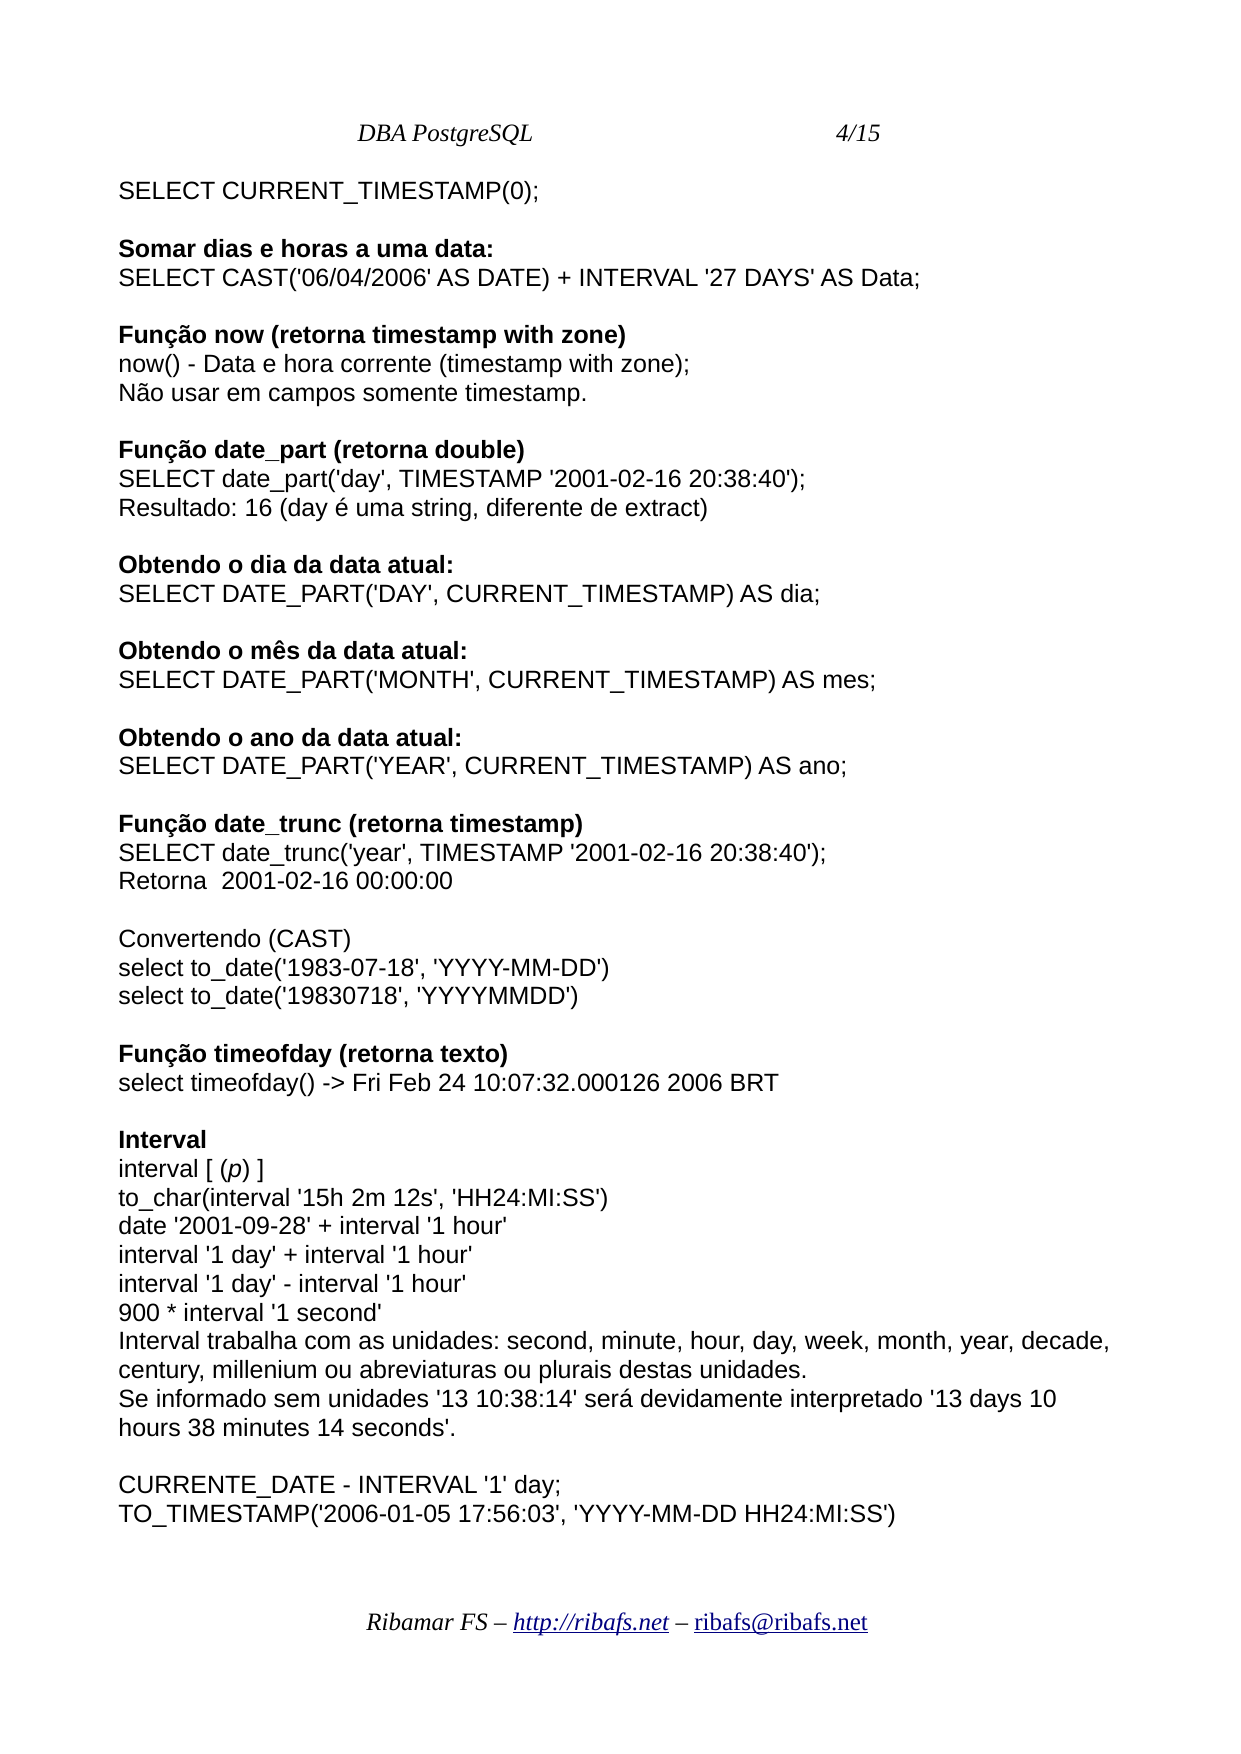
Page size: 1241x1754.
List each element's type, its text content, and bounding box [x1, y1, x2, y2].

text select timeofday() -> Fri Feb 24 10:07:32.000126 2006 BRT [118, 1068, 1122, 1096]
text SELECT CURRENT_TIMESTAMP(0); [118, 176, 1122, 205]
text Função date_part (retorna double) [118, 435, 1122, 464]
text select to_date('19830718', 'YYYYMMDD') [118, 981, 1122, 1010]
text interval [ (p) ] [118, 1154, 1122, 1183]
text TO_TIMESTAMP('2006-01-05 17:56:03', 'YYYY-MM-DD HH24:MI:SS') [118, 1499, 1122, 1528]
text Função timeofday (retorna texto) [118, 1039, 1122, 1068]
text Somar dias e horas a uma data: [118, 234, 1122, 263]
text Interval trabalha com as unidades: second, minute, hour, day, week, month, year, decade, century, millenium ou abreviaturas ou plurais destas unidades. [118, 1326, 1122, 1384]
text Resultado: 16 (day é uma string, diferente de extract) [118, 493, 1122, 521]
text SELECT date_trunc('year', TIMESTAMP '2001-02-16 20:38:40'); [118, 838, 1122, 866]
text SELECT DATE_PART('YEAR', CURRENT_TIMESTAMP) AS ano; [118, 751, 1122, 780]
text SELECT DATE_PART('MONTH', CURRENT_TIMESTAMP) AS mes; [118, 665, 1122, 694]
text interval '1 day' + interval '1 hour' [118, 1240, 1122, 1269]
text SELECT CAST('06/04/2006' AS DATE) + INTERVAL '27 DAYS' AS Data; [118, 263, 1122, 291]
text to_char(interval '15h 2m 12s', 'HH24:MI:SS') [118, 1183, 1122, 1211]
text Obtendo o dia da data atual: [118, 550, 1122, 579]
text CURRENTE_DATE - INTERVAL '1' day; [118, 1470, 1122, 1499]
text 900 * interval '1 second' [118, 1298, 1122, 1326]
text Não usar em campos somente timestamp. [118, 378, 1122, 406]
text date '2001-09-28' + interval '1 hour' [118, 1211, 1122, 1240]
text Retorna 2001-02-16 00:00:00 [118, 866, 1122, 895]
text Função date_trunc (retorna timestamp) [118, 809, 1122, 838]
text Função now (retorna timestamp with zone) [118, 320, 1122, 349]
text interval '1 day' - interval '1 hour' [118, 1269, 1122, 1298]
text SELECT DATE_PART('DAY', CURRENT_TIMESTAMP) AS dia; [118, 579, 1122, 608]
text Se informado sem unidades '13 10:38:14' será devidamente interpretado '13 days 10 hours 38 minutes 14 seconds'. [118, 1384, 1122, 1441]
text SELECT date_part('day', TIMESTAMP '2001-02-16 20:38:40'); [118, 464, 1122, 493]
text Obtendo o mês da data atual: [118, 636, 1122, 665]
text Convertendo (CAST) [118, 924, 1122, 953]
text select to_date('1983-07-18', 'YYYY-MM-DD') [118, 953, 1122, 981]
text Interval [118, 1125, 1122, 1154]
text Obtendo o ano da data atual: [118, 723, 1122, 751]
text now() - Data e hora corrente (timestamp with zone); [118, 349, 1122, 378]
